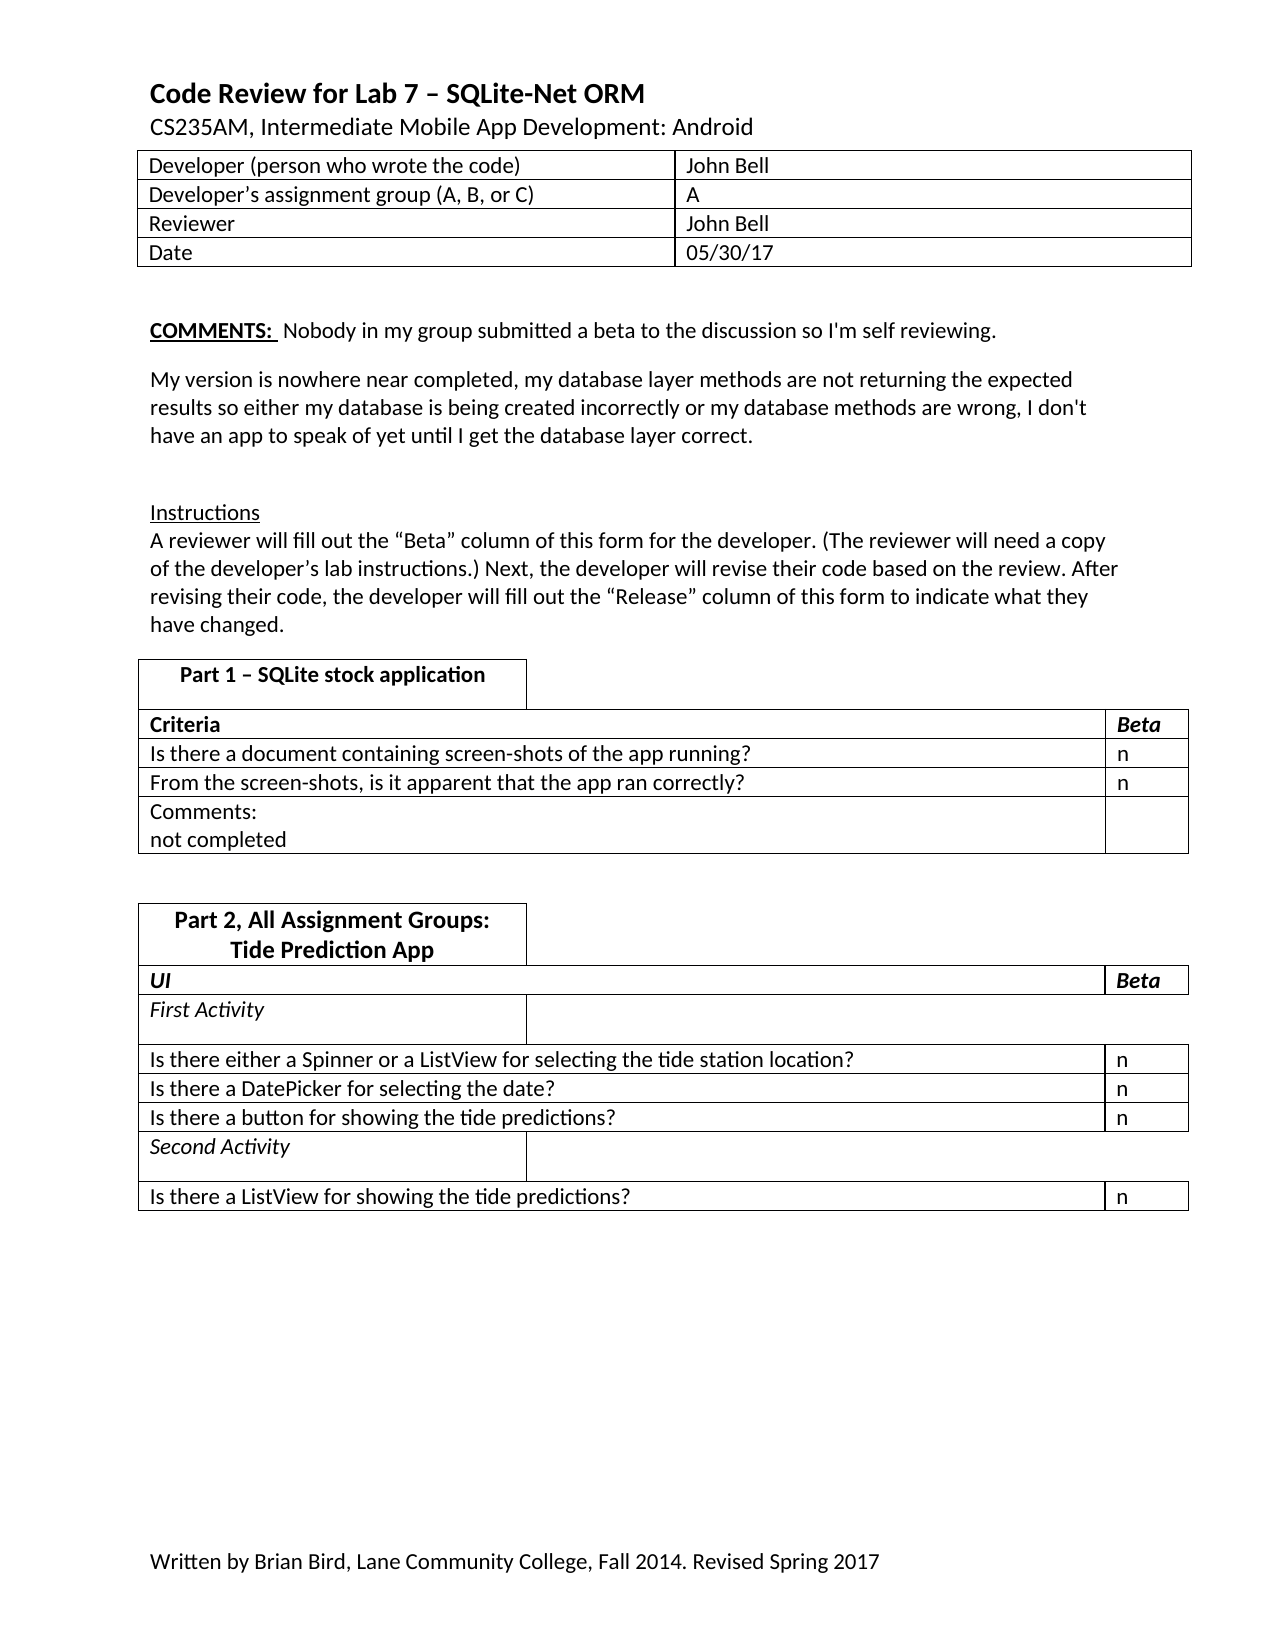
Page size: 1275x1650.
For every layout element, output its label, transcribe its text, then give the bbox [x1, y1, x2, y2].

text Instructions A reviewer will fill out the “Beta” column of this form for the developer. (The reviewer will need a copy of the developer’s lab instructions.) Next, the developer will revise their code based on the review. After revising their code, the developer will fill out the “Release” column of this form to indicate what they have changed. [150, 470, 1125, 638]
table_cell [1106, 797, 1188, 853]
table_cell Comments: not completed [139, 797, 1105, 853]
table_header Developer (person who wrote the code) [138, 151, 674, 179]
table_cell n [1106, 1045, 1188, 1073]
table_cell Beta [1106, 710, 1188, 738]
text COMMENTS: Nobody in my group submitted a beta to the discussion so I'm self reviewing. [150, 316, 1125, 344]
table_cell Is there a button for showing the tide predictions? [139, 1103, 1104, 1131]
table_cell 05/30/17 [676, 238, 1191, 266]
table_cell n [1106, 1103, 1188, 1131]
table_cell First Activity [139, 995, 526, 1044]
table_cell A [676, 180, 1191, 208]
table_cell UI [139, 966, 1104, 994]
text My version is nowhere near completed, my database layer methods are not returning the expected results so either my database is being created incorrectly or my database methods are wrong, I don't have an app to speak of yet until I get the database layer correct. [150, 365, 1125, 449]
table_cell Is there either a Spinner or a ListView for selecting the tide station location? [139, 1045, 1104, 1073]
table_cell n [1106, 1074, 1188, 1102]
table_cell John Bell [676, 209, 1191, 237]
table_cell Second Activity [139, 1132, 526, 1181]
table_header John Bell [676, 151, 1191, 179]
table_cell Date [138, 238, 674, 266]
table_cell n [1106, 739, 1188, 767]
table_cell Beta [1106, 966, 1188, 994]
table_cell From the screen-shots, is it apparent that the app ran correctly? [139, 768, 1105, 796]
table_cell Developer’s assignment group (A, B, or C) [138, 180, 674, 208]
table_cell Is there a ListView for showing the tide predictions? [139, 1182, 1104, 1210]
table_cell Reviewer [138, 209, 674, 237]
table_cell Criteria [139, 710, 1105, 738]
table_cell Is there a DatePicker for selecting the date? [139, 1074, 1104, 1102]
table_cell Is there a document containing screen-shots of the app running? [139, 739, 1105, 767]
table_header Part 2, All Assignment Groups: Tide Prediction App [139, 904, 526, 965]
table_cell n [1106, 768, 1188, 796]
table_header Part 1 – SQLite stock application [139, 660, 526, 709]
table_cell n [1106, 1182, 1188, 1210]
